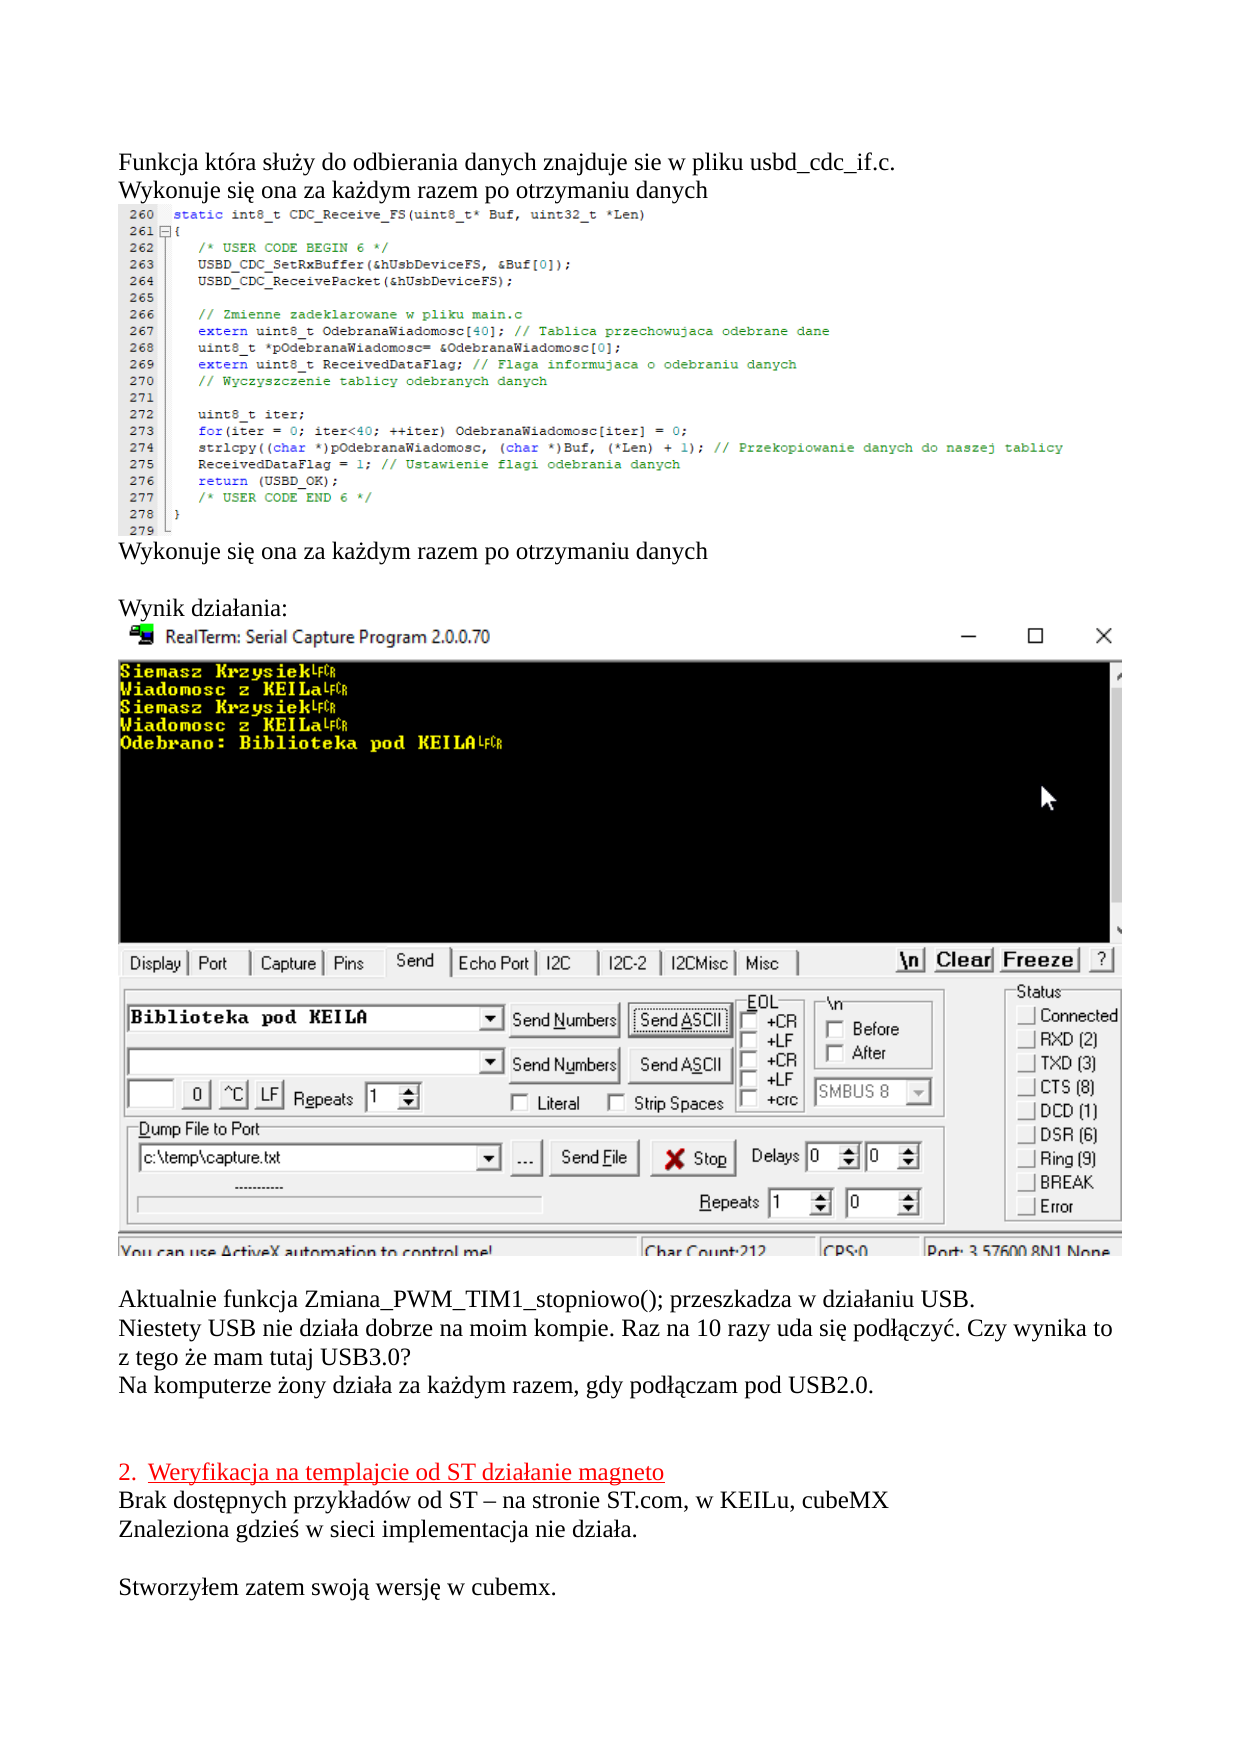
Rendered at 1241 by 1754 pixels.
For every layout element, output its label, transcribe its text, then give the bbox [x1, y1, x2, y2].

text Wykonuje się ona za każdym razem po otrzymaniu danych [118, 176, 1122, 204]
list Weryfikacja na templajcie od ST działanie magneto [118, 1457, 1122, 1486]
text Brak dostępnych przykładów od ST – na stronie ST.com, w KEILu, cubeMX [118, 1486, 1122, 1514]
text Niestety USB nie działa dobrze na moim kompie. Raz na 10 razy uda się podłączyć. Czy wynika to z tego że mam tutaj USB3.0? [118, 1313, 1122, 1371]
text Na komputerze żony działa za każdym razem, gdy podłączam pod USB2.0. [118, 1371, 1122, 1399]
text Znaleziona gdzieś w sieci implementacja nie działa. [118, 1514, 1122, 1543]
text Funkcja która służy do odbierania danych znajduje sie w pliku usbd_cdc_if.c. [118, 147, 1122, 176]
text Aktualnie funkcja Zmiana_PWM_TIM1_stopniowo(); przeszkadza w działaniu USB. [118, 1284, 1122, 1313]
text Wykonuje się ona za każdym razem po otrzymaniu danych [118, 536, 1122, 564]
text Wynik działania: [118, 593, 1122, 622]
text Stworzyłem zatem swoją wersję w cubemx. [118, 1572, 1122, 1601]
